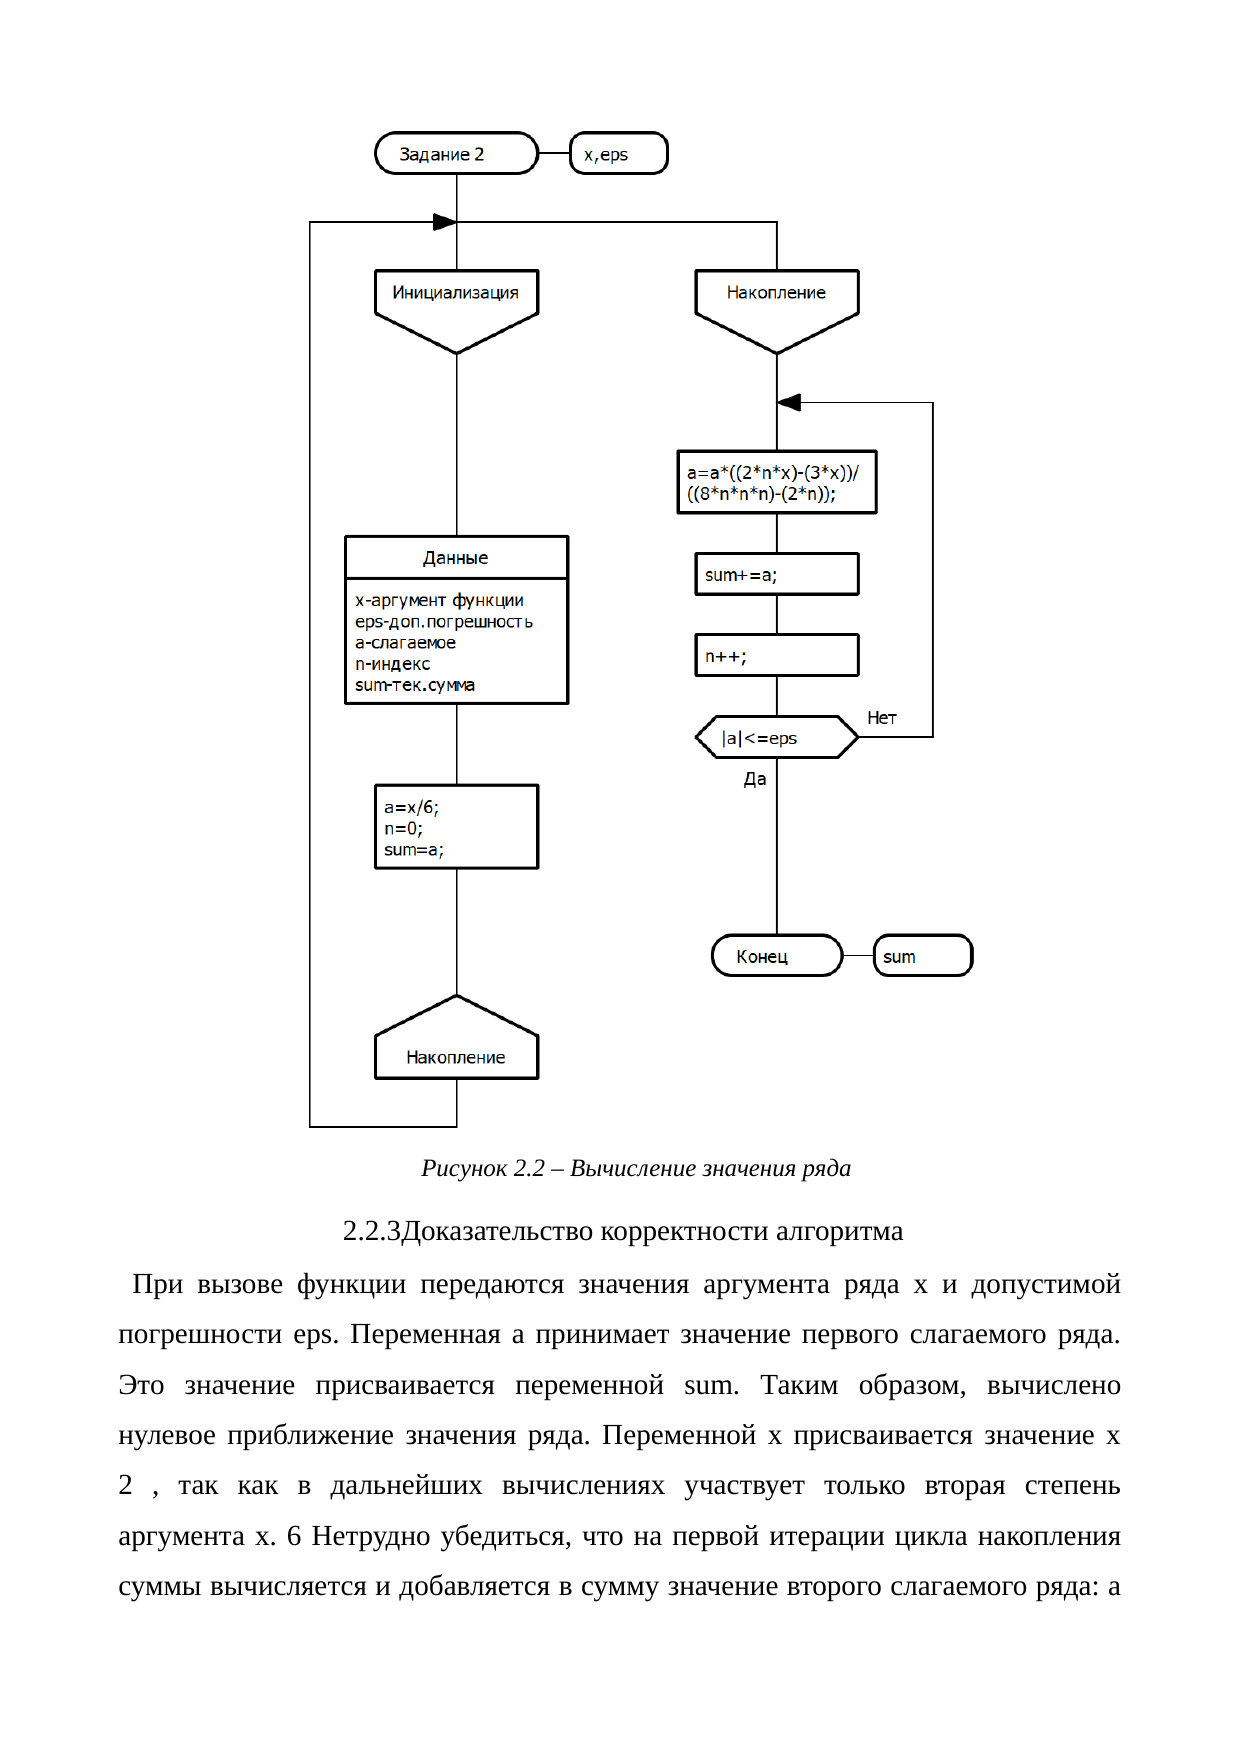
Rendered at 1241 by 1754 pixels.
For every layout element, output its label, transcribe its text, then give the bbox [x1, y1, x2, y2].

text При вызове функции передаются значения аргумента ряда x и допустимой погрешности eps. Переменная a принимает значение первого слагаемого ряда. Это значение присваивается переменной sum. Таким образом, вычислено нулевое приближение значения ряда. Переменной x присваивается значение x 2 , так как в дальнейших вычислениях участвует только вторая степень аргумента x. 6 Нетрудно убедиться, что на первой итерации цикла накопления суммы вычисляется и добавляется в сумму значение второго слагаемого ряда: a [118, 1266, 1122, 1602]
text 2.2.3Доказательство корректности алгоритма [118, 1213, 1122, 1247]
picture [285, 113, 987, 1154]
text Рисунок 2.2 – Вычисление значения ряда [291, 1154, 981, 1182]
